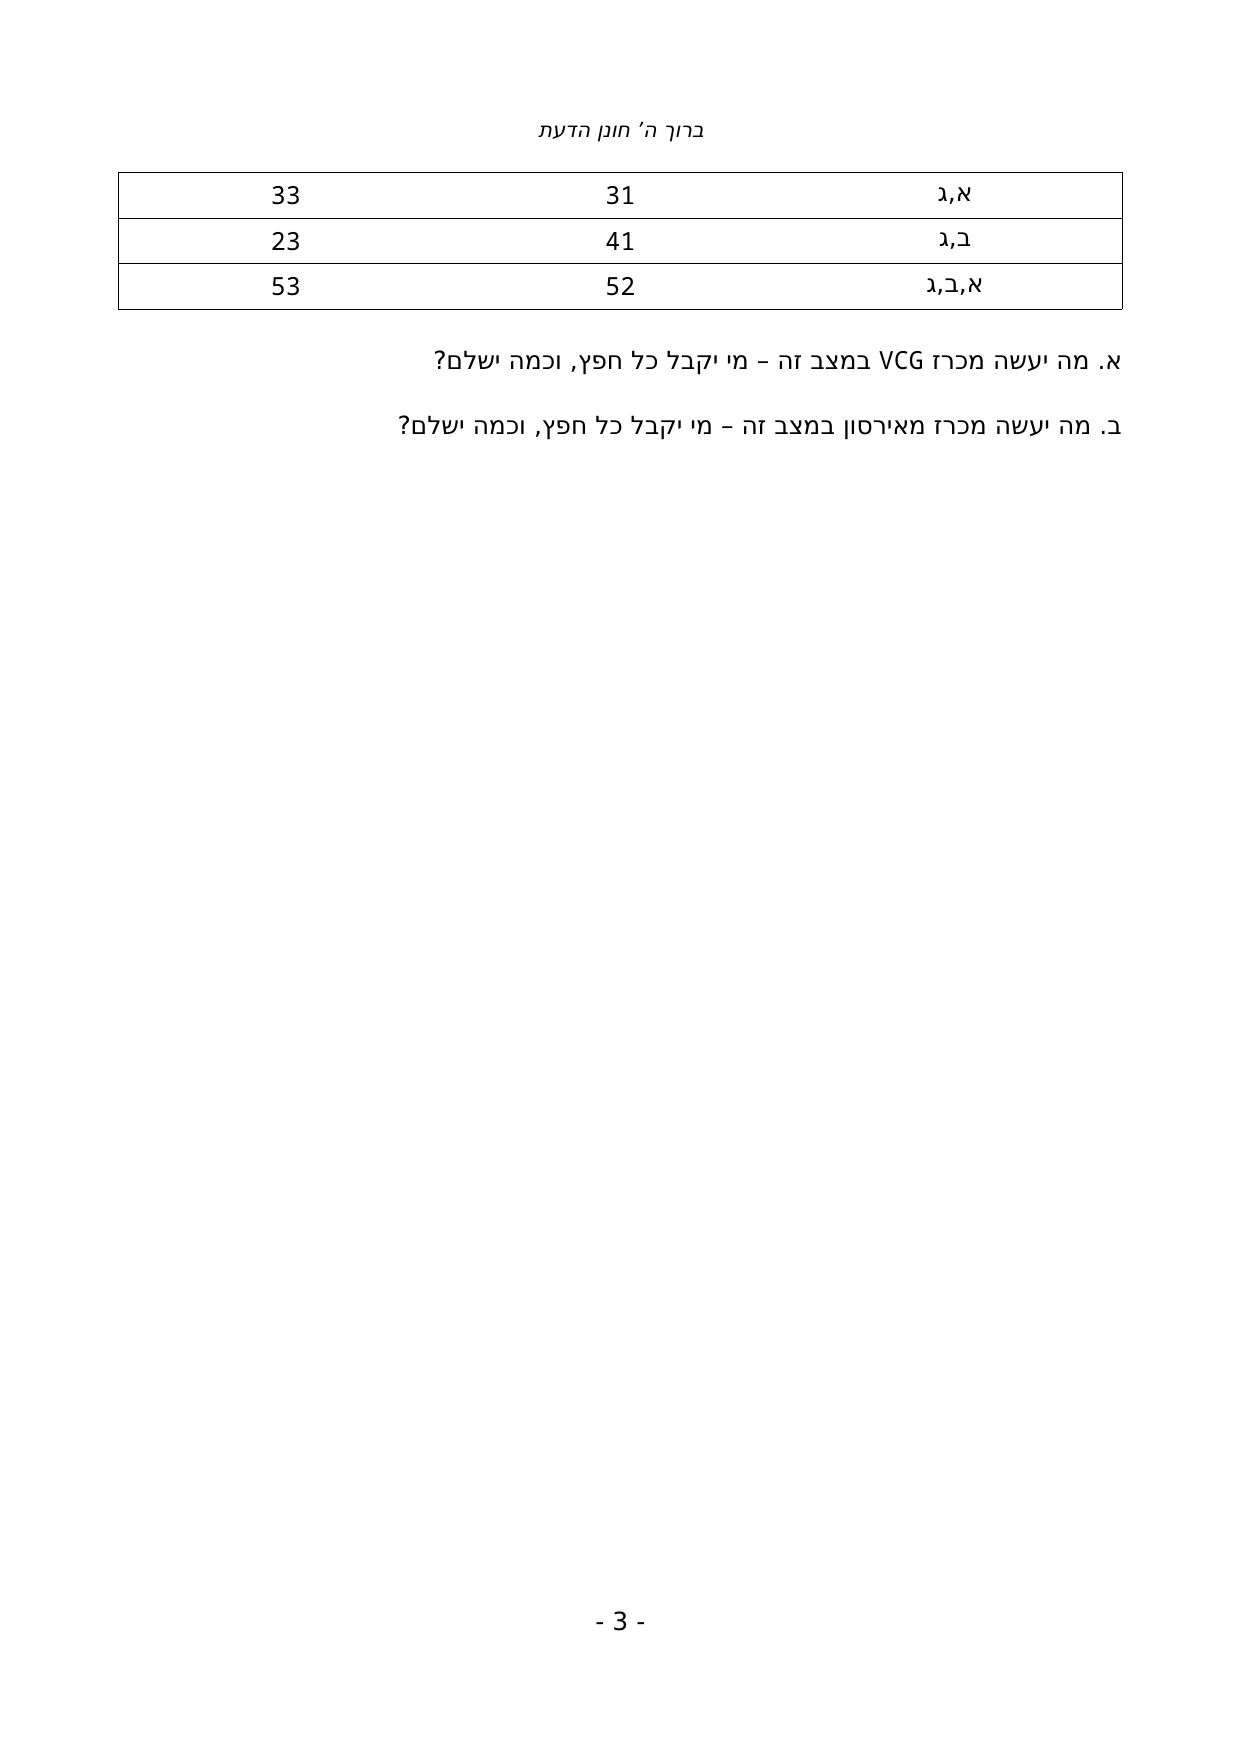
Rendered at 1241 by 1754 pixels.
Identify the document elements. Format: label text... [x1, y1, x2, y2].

text ב. מה יעשה מכרז מאירסון במצב זה – מי יקבל כל חפץ, וכמה ישלם? [118, 411, 1122, 440]
table_cell 52 [453, 264, 787, 309]
text א. מה יעשה מכרז VCG במצב זה – מי יקבל כל חפץ, וכמה ישלם? [118, 343, 1122, 377]
table_cell א,ב,ג [788, 264, 1122, 309]
table_cell ב,ג [788, 219, 1122, 263]
table_cell א,ג [788, 173, 1122, 217]
table_cell 23 [119, 219, 453, 263]
table_cell 33 [119, 173, 453, 217]
table_cell 53 [119, 264, 453, 309]
table_cell 31 [453, 173, 787, 217]
table_cell 41 [453, 219, 787, 263]
